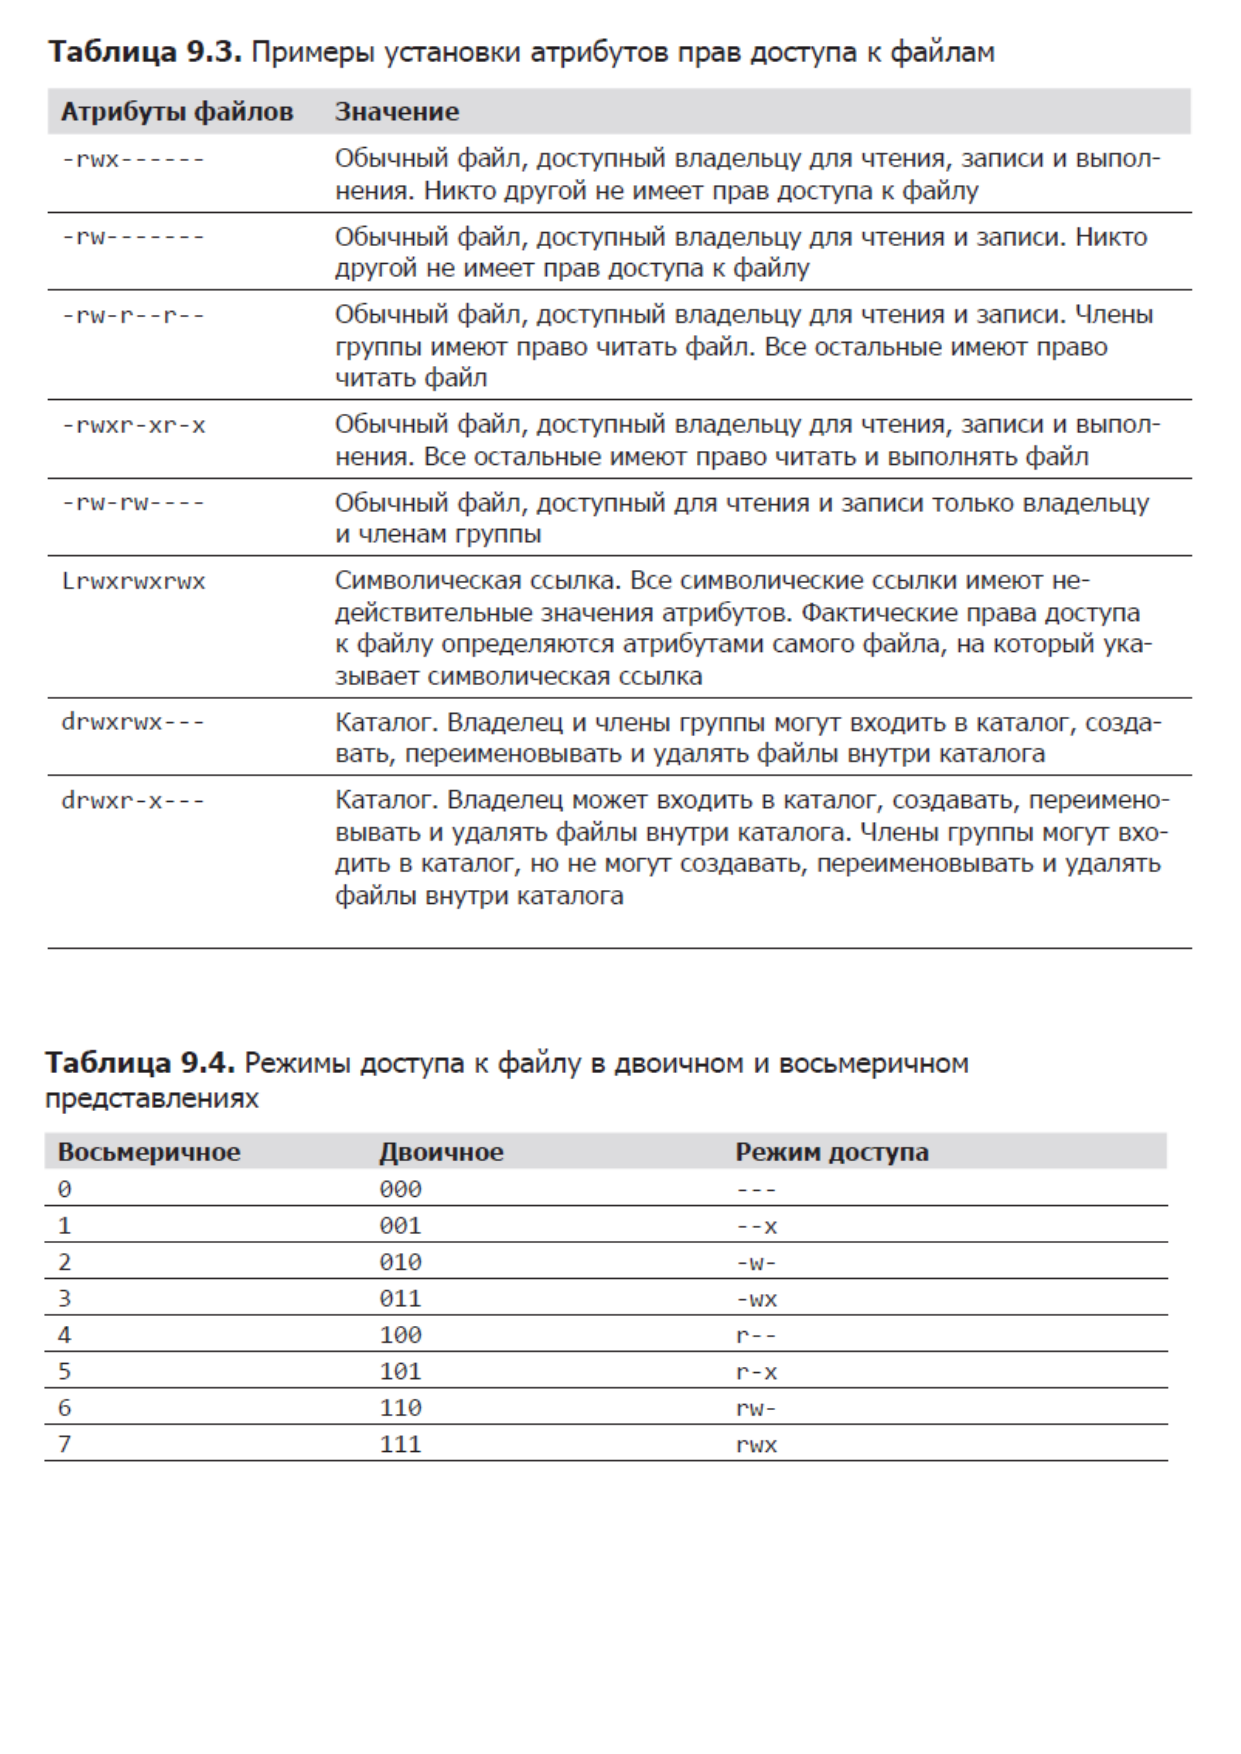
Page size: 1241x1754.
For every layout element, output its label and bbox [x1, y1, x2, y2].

picture [31, 1032, 1211, 1492]
picture [31, 28, 1211, 954]
